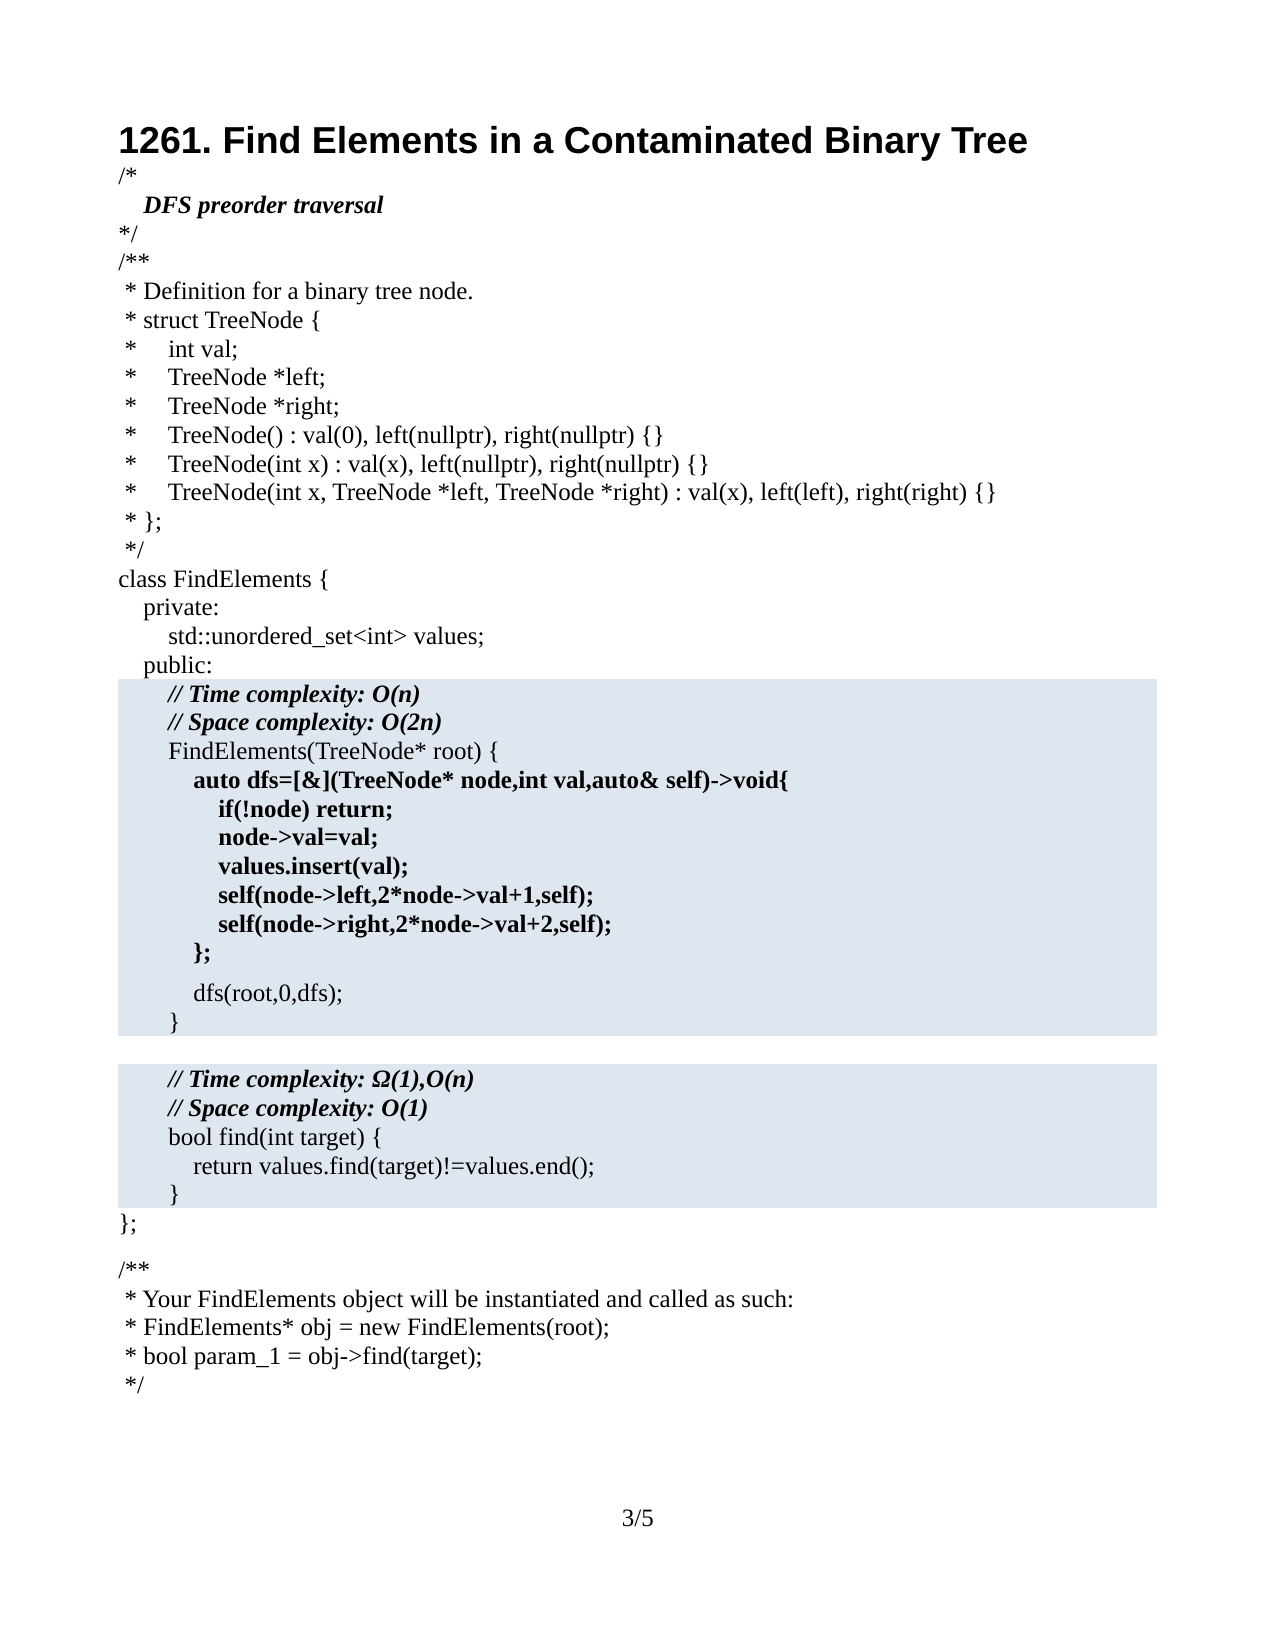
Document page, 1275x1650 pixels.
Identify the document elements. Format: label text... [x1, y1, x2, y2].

text * TreeNode *right; [118, 391, 1157, 420]
text */ [118, 219, 1157, 247]
text class FindElements { [118, 564, 1157, 592]
text // Space complexity: O(1) [118, 1093, 1157, 1122]
text */ [118, 535, 1157, 564]
text } [118, 1007, 1157, 1036]
text return values.find(target)!=values.end(); [118, 1151, 1157, 1179]
text */ [118, 1370, 1157, 1399]
text std::unordered_set<int> values; [118, 621, 1157, 650]
text * TreeNode(int x) : val(x), left(nullptr), right(nullptr) {} [118, 449, 1157, 477]
text * TreeNode() : val(0), left(nullptr), right(nullptr) {} [118, 420, 1157, 449]
text values.insert(val); [118, 851, 1157, 880]
text * FindElements* obj = new FindElements(root); [118, 1312, 1157, 1341]
text * bool param_1 = obj->find(target); [118, 1341, 1157, 1370]
text dfs(root,0,dfs); [118, 978, 1157, 1007]
text * TreeNode *left; [118, 362, 1157, 391]
text * int val; [118, 334, 1157, 362]
text * Your FindElements object will be instantiated and called as such: [118, 1284, 1157, 1312]
text self(node->right,2*node->val+2,self); [118, 909, 1157, 937]
text * TreeNode(int x, TreeNode *left, TreeNode *right) : val(x), left(left), right(right) {} [118, 477, 1157, 506]
text bool find(int target) { [118, 1122, 1157, 1151]
text /* [118, 161, 1157, 190]
text private: [118, 592, 1157, 621]
text self(node->left,2*node->val+1,self); [118, 880, 1157, 909]
text public: [118, 650, 1157, 679]
text FindElements(TreeNode* root) { [118, 736, 1157, 765]
text } [118, 1179, 1157, 1208]
text DFS preorder traversal [118, 190, 1157, 219]
text // Space complexity: O(2n) [118, 707, 1157, 736]
text * }; [118, 506, 1157, 535]
text }; [118, 937, 1157, 966]
text * struct TreeNode { [118, 305, 1157, 334]
text * Definition for a binary tree node. [118, 276, 1157, 305]
text if(!node) return; [118, 794, 1157, 822]
text }; [118, 1208, 1157, 1237]
text /** [118, 1255, 1157, 1284]
text node->val=val; [118, 822, 1157, 851]
subtitle 1261. Find Elements in a Contaminated Binary Tree [118, 118, 1157, 161]
text auto dfs=[&](TreeNode* node,int val,auto& self)->void{ [118, 765, 1157, 794]
text /** [118, 247, 1157, 276]
text // Time complexity: Ω(1),O(n) [118, 1064, 1157, 1093]
text // Time complexity: O(n) [118, 679, 1157, 707]
